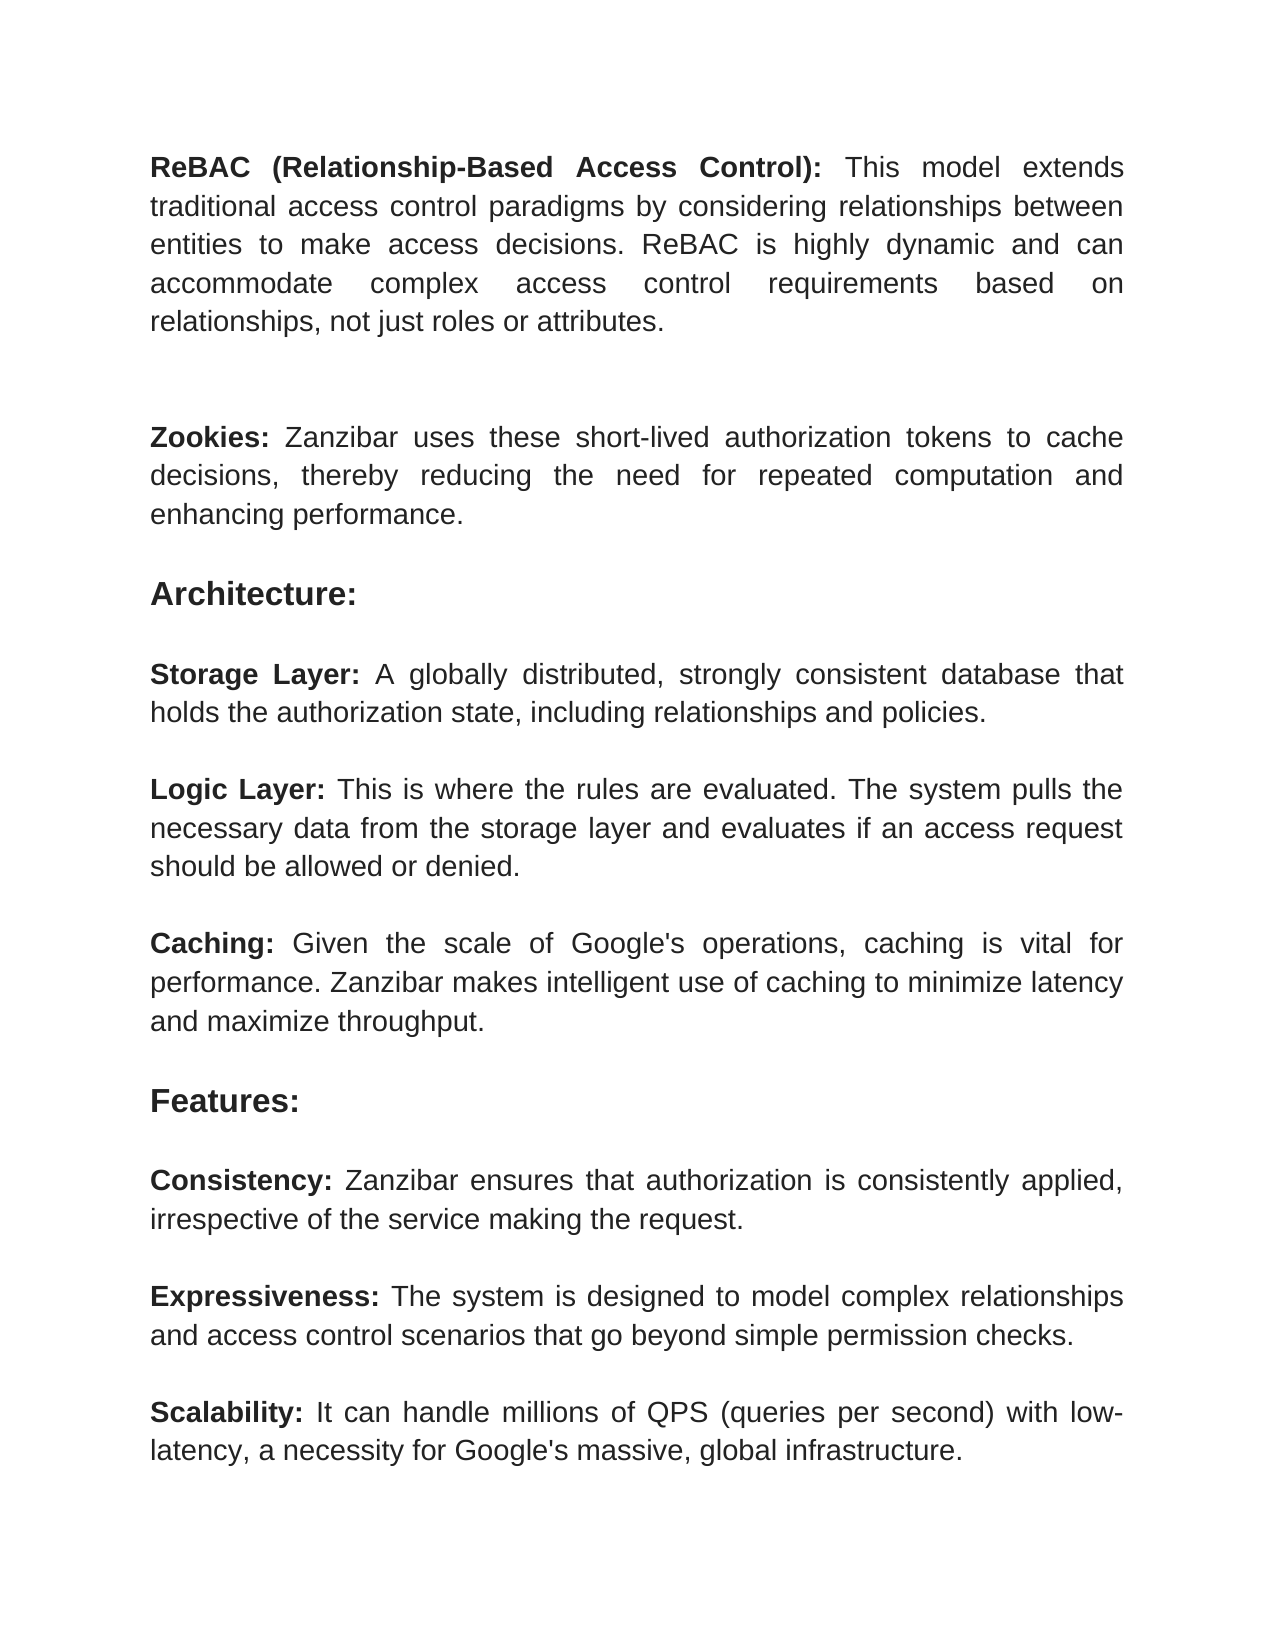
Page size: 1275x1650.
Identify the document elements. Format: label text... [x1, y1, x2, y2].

text Architecture: [150, 574, 1125, 612]
text Zookies: Zanzibar uses these short-lived authorization tokens to cache decisions, thereby reducing the need for repeated computation and enhancing performance. [150, 420, 1125, 530]
text ReBAC (Relationship-Based Access Control): This model extends traditional access control paradigms by considering relationships between entities to make access decisions. ReBAC is highly dynamic and can accommodate complex access control requirements based on relationships, not just roles or attributes. [150, 150, 1125, 338]
text Consistency: Zanzibar ensures that authorization is consistently applied, irrespective of the service making the request. [150, 1163, 1125, 1235]
text Features: [150, 1081, 1125, 1119]
text Expressiveness: The system is designed to model complex relationships and access control scenarios that go beyond simple permission checks. [150, 1279, 1125, 1351]
text Scalability: It can handle millions of QPS (queries per second) with low-latency, a necessity for Google's massive, global infrastructure. [150, 1394, 1125, 1467]
text Storage Layer: A globally distributed, strongly consistent database that holds the authorization state, including relationships and policies. [150, 657, 1125, 729]
text Caching: Given the scale of Google's operations, caching is vital for performance. Zanzibar makes intelligent use of caching to minimize latency and maximize throughput. [150, 926, 1125, 1037]
text Logic Layer: This is where the rules are evaluated. The system pulls the necessary data from the storage layer and evaluates if an access request should be allowed or denied. [150, 772, 1125, 883]
